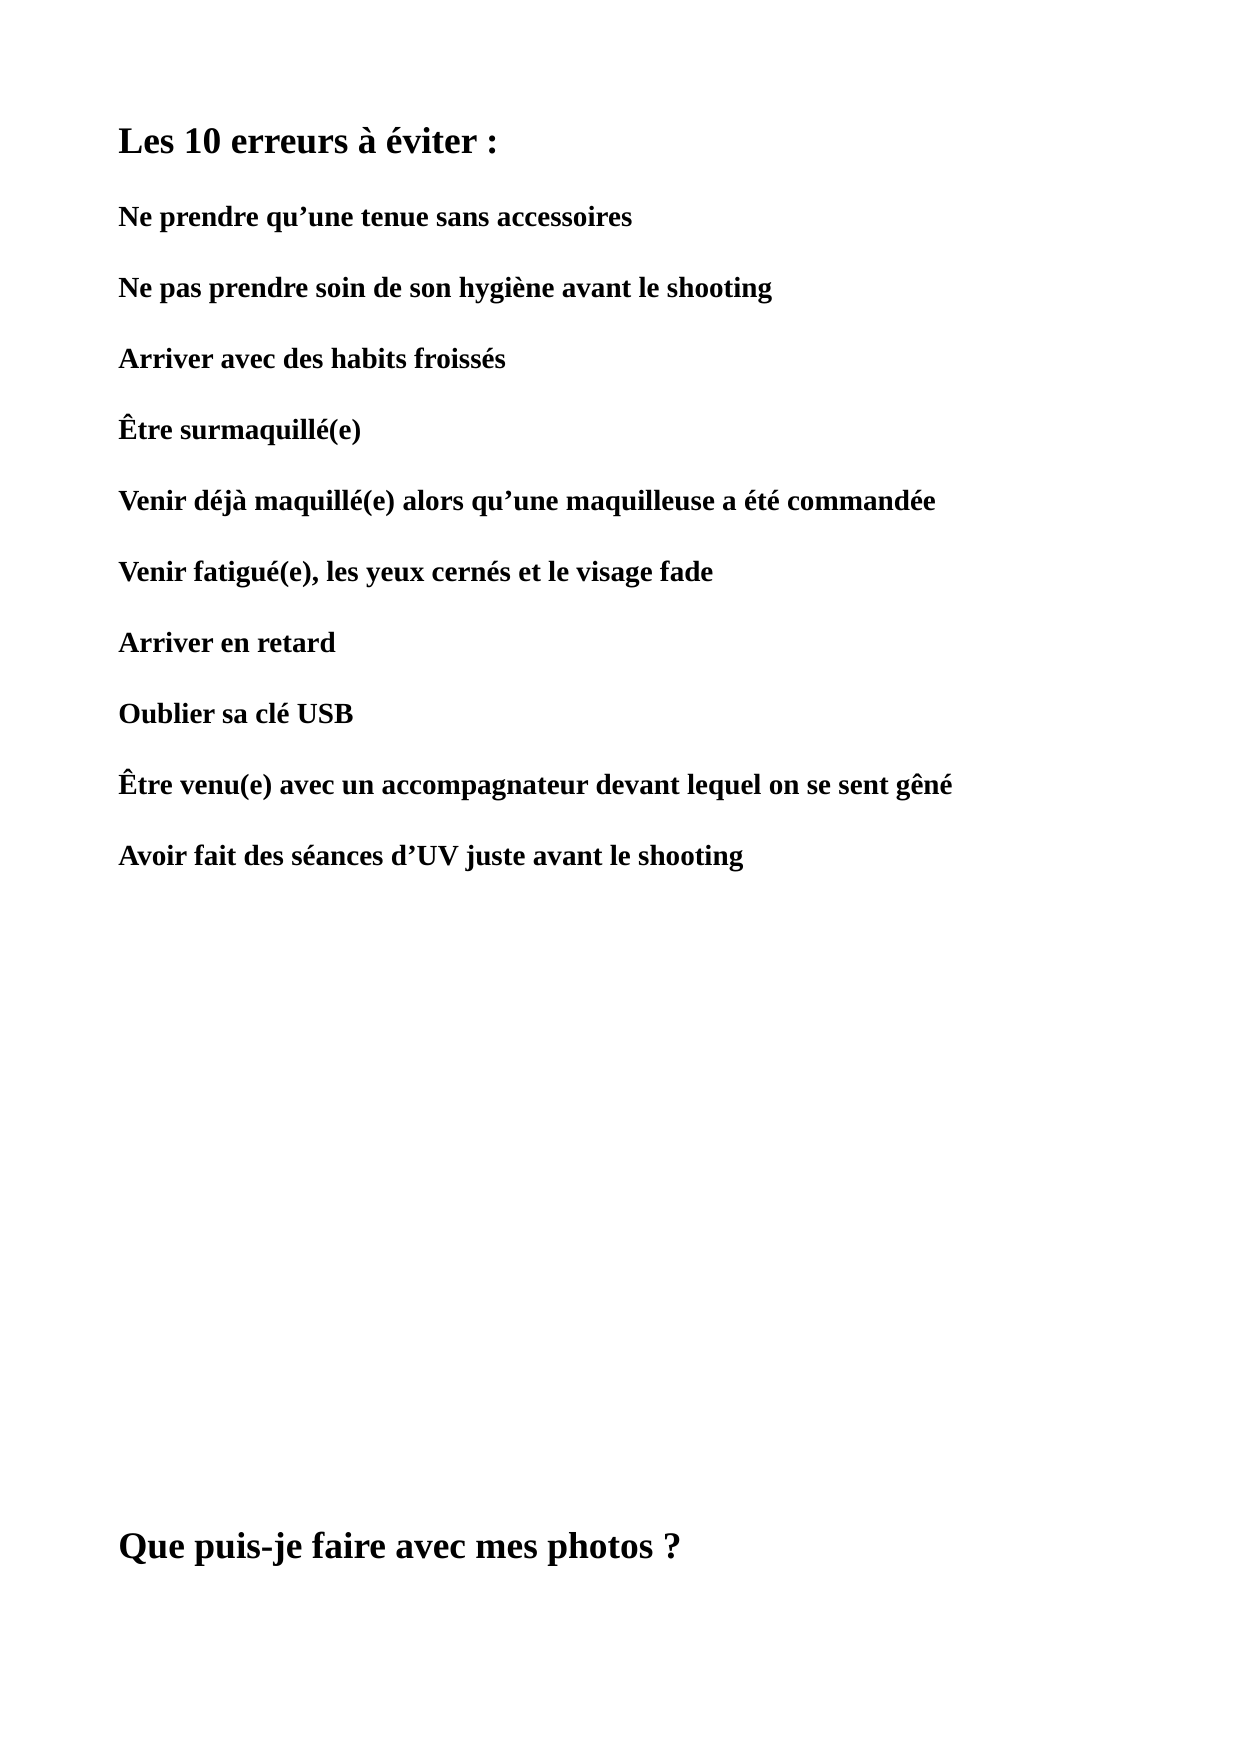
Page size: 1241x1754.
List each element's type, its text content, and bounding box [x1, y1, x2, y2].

subtitle Arriver en retard [118, 625, 1122, 658]
subtitle Ne prendre qu’une tenue sans accessoires [118, 199, 1122, 232]
subtitle Venir déjà maquillé(e) alors qu’une maquilleuse a été commandée [118, 483, 1122, 516]
subtitle Avoir fait des séances d’UV juste avant le shooting [118, 838, 1122, 872]
subtitle Les 10 erreurs à éviter : [118, 118, 1122, 161]
subtitle Être surmaquillé(e) [118, 412, 1122, 445]
subtitle Arriver avec des habits froissés [118, 341, 1122, 374]
subtitle Ne pas prendre soin de son hygiène avant le shooting [118, 270, 1122, 303]
subtitle Être venu(e) avec un accompagnateur devant lequel on se sent gêné [118, 767, 1122, 801]
subtitle Que puis-je faire avec mes photos ? [118, 1523, 1122, 1566]
subtitle Venir fatigué(e), les yeux cernés et le visage fade [118, 554, 1122, 587]
subtitle Oublier sa clé USB [118, 696, 1122, 729]
